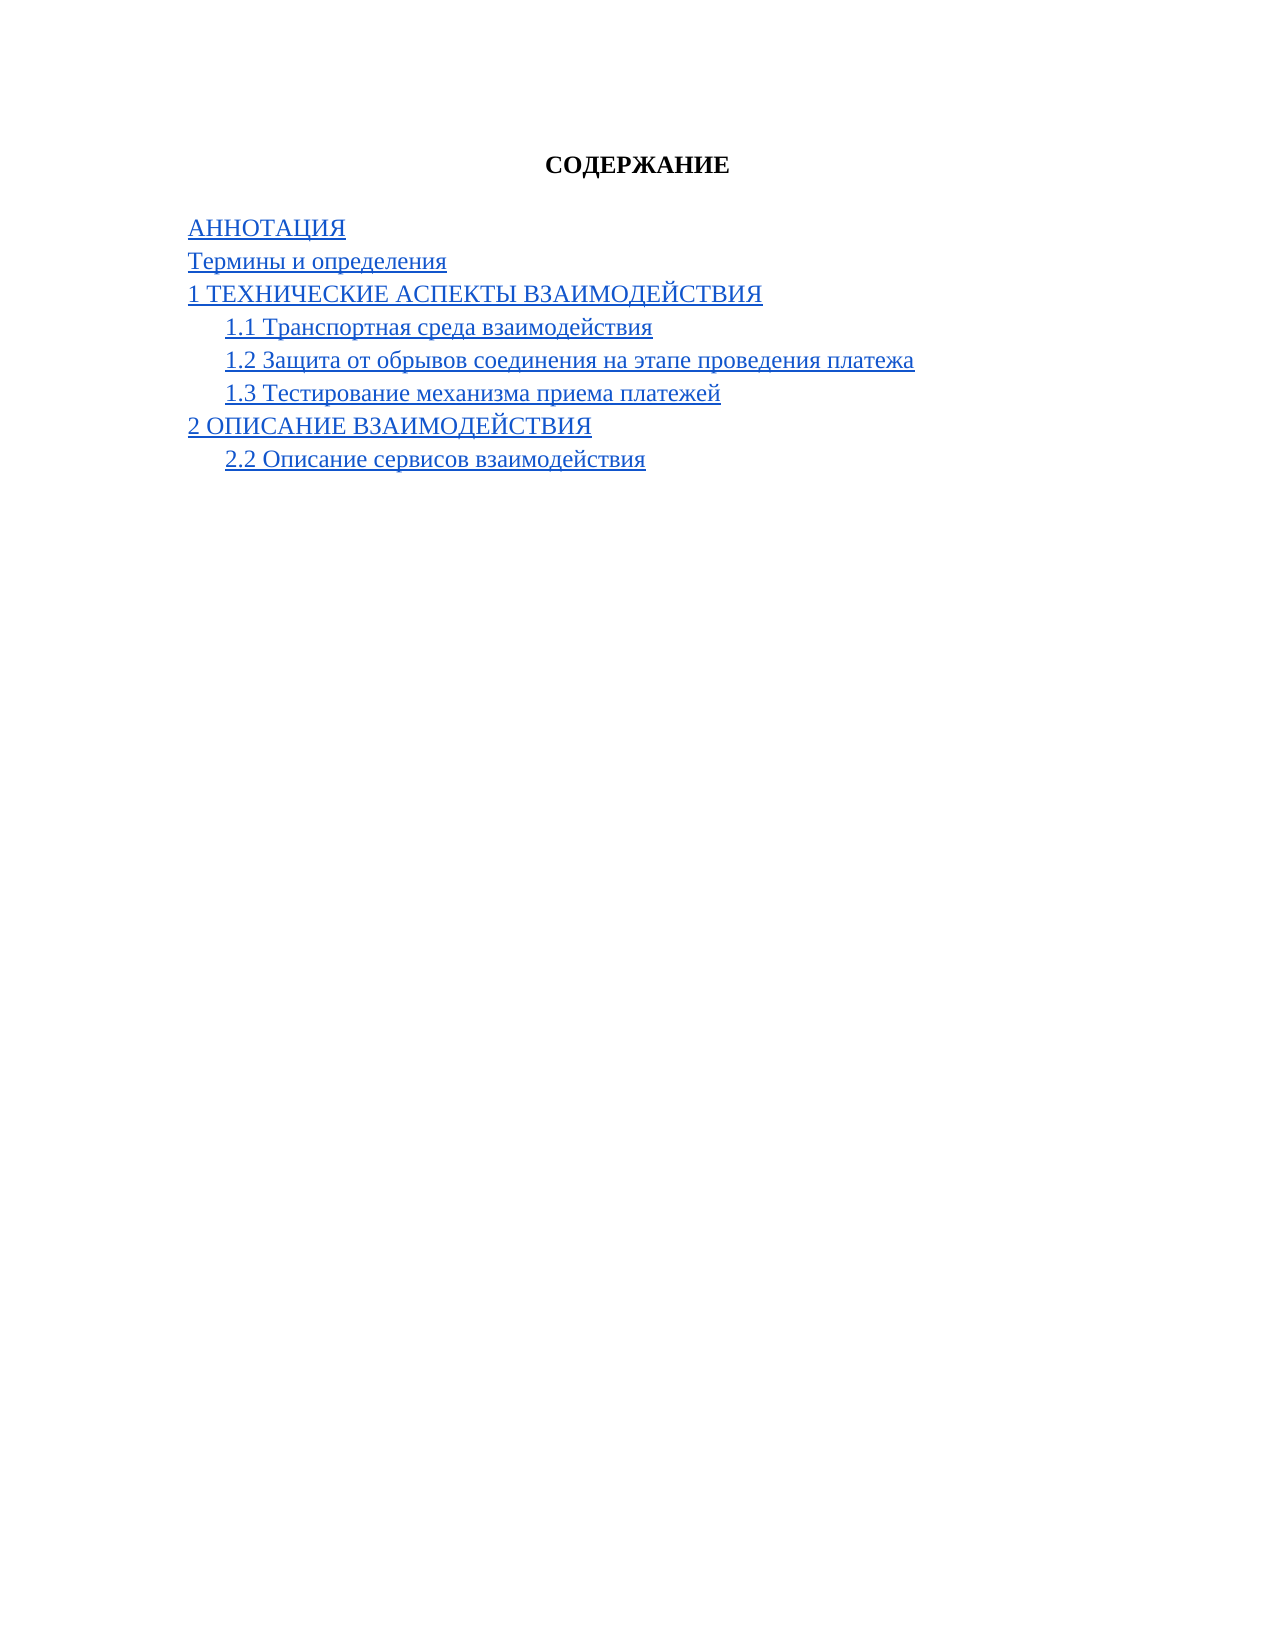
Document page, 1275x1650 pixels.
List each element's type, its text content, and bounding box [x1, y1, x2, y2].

text 1 ТЕХНИЧЕСКИЕ АСПЕКТЫ ВЗАИМОДЕЙСТВИЯ [187, 279, 1125, 308]
text Термины и определения [187, 246, 1125, 275]
text 2 ОПИСАНИЕ ВЗАИМОДЕЙСТВИЯ [187, 411, 1125, 440]
text 1.3 Тестирование механизма приема платежей [225, 378, 1125, 407]
text АННОТАЦИЯ [187, 213, 1125, 242]
text 1.1 Транспортная среда взаимодействия [225, 312, 1125, 341]
text 2.2 Описание сервисов взаимодействия [225, 444, 1125, 473]
text 1.2 Защита от обрывов соединения на этапе проведения платежа [225, 345, 1125, 374]
text СОДЕРЖАНИЕ [150, 150, 1125, 179]
